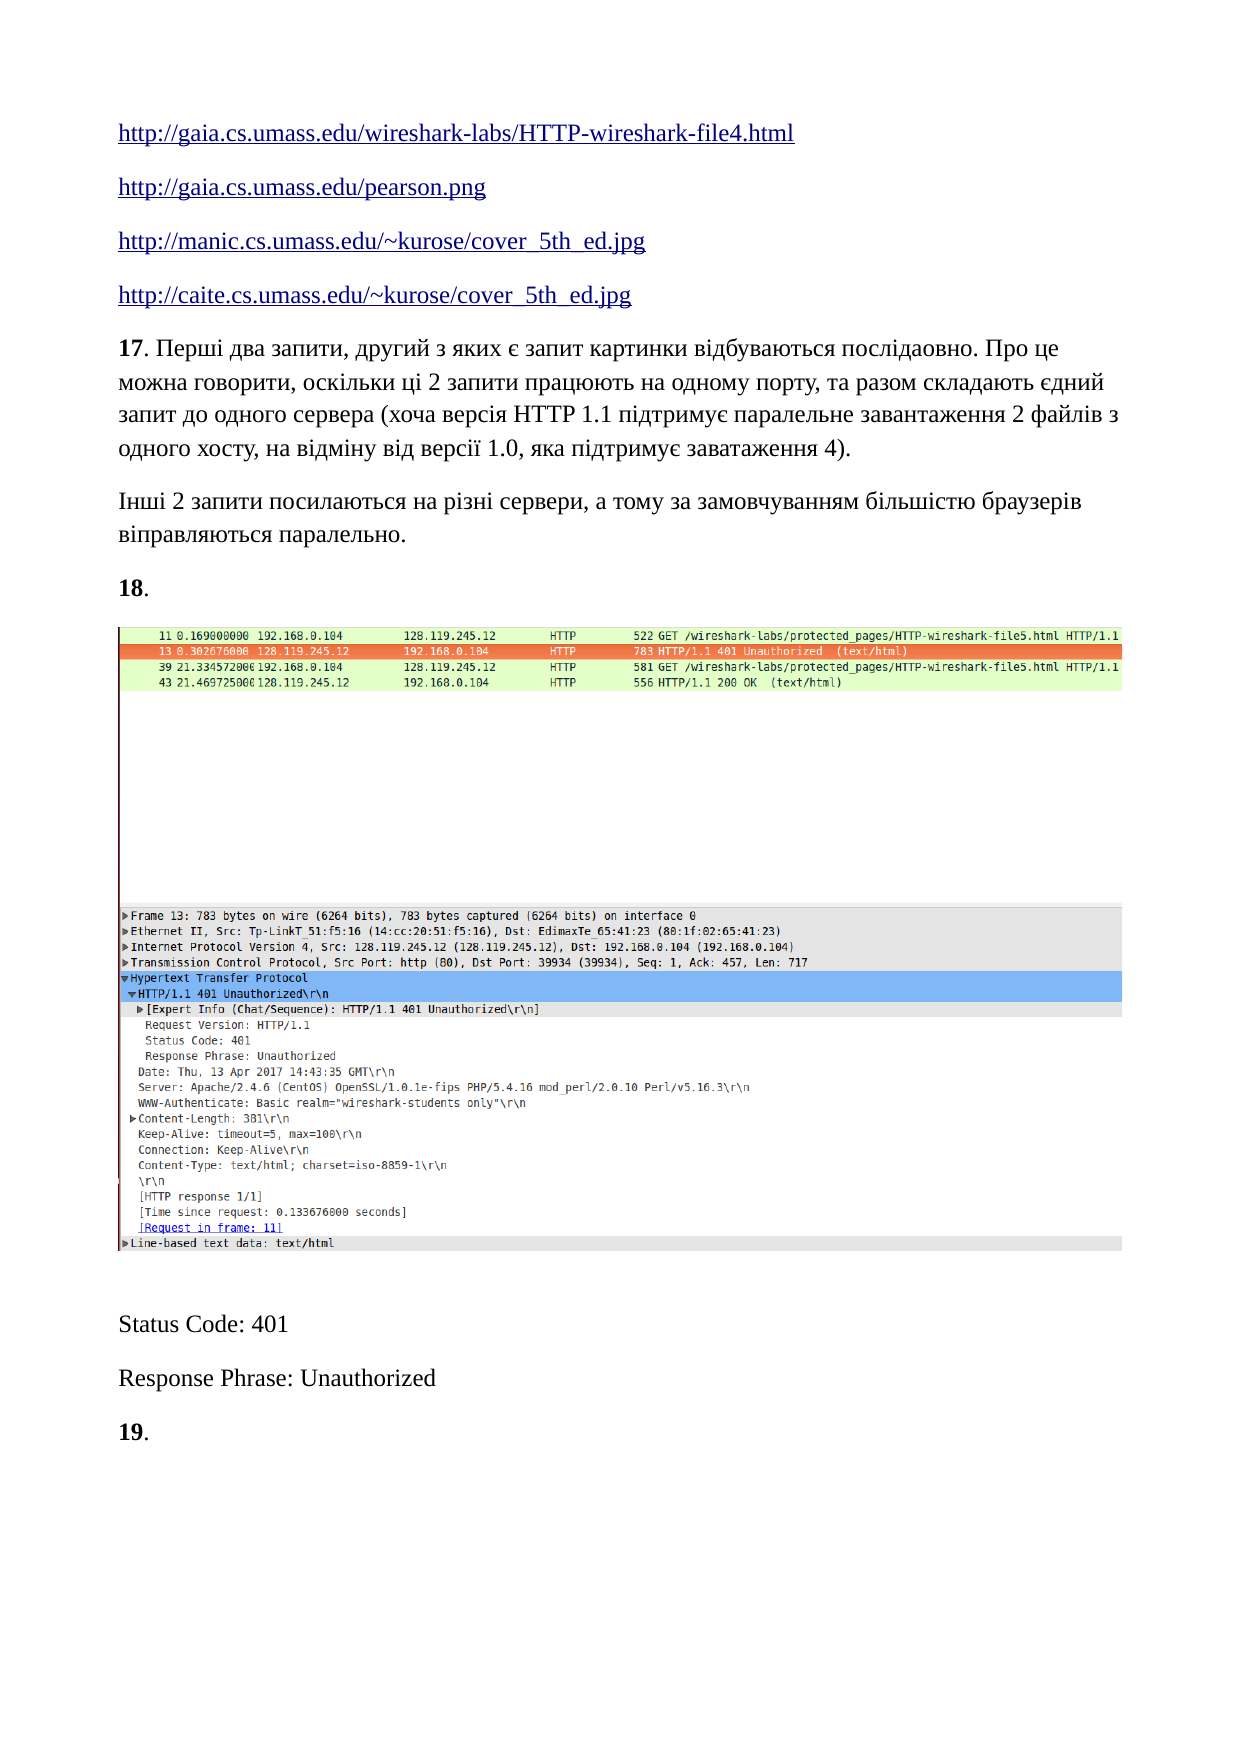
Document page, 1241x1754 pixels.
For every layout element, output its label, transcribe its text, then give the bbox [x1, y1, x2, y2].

list 17. Перші два запити, другий з яких є запит картинки відбуваються послідаовно. Про це можна говорити, оскільки ці 2 запити працюють на одному порту, та разом складають єдний запит до одного сервера (хоча версія HTTP 1.1 підтримує паралельне завантаження 2 файлів з одного хосту, на відміну від версії 1.0, яка підтримує заватаження 4). [118, 333, 1122, 461]
list Status Code: 401 [118, 1309, 1122, 1338]
picture [118, 627, 1123, 1251]
list http://gaia.cs.umass.edu/pearson.png [118, 172, 1122, 201]
list Інші 2 запити посилаються на різні сервери, а тому за замовчуванням більшістю браузерів віправляються паралельно. [118, 486, 1122, 548]
list Response Phrase: Unauthorized [118, 1363, 1122, 1392]
list 18. [118, 573, 1122, 602]
list http://caite.cs.umass.edu/~kurose/cover_5th_ed.jpg [118, 280, 1122, 308]
list http://manic.cs.umass.edu/~kurose/cover_5th_ed.jpg [118, 226, 1122, 254]
list 19. [118, 1417, 1122, 1446]
list http://gaia.cs.umass.edu/wireshark-labs/HTTP-wireshark-file4.html [118, 118, 1122, 147]
